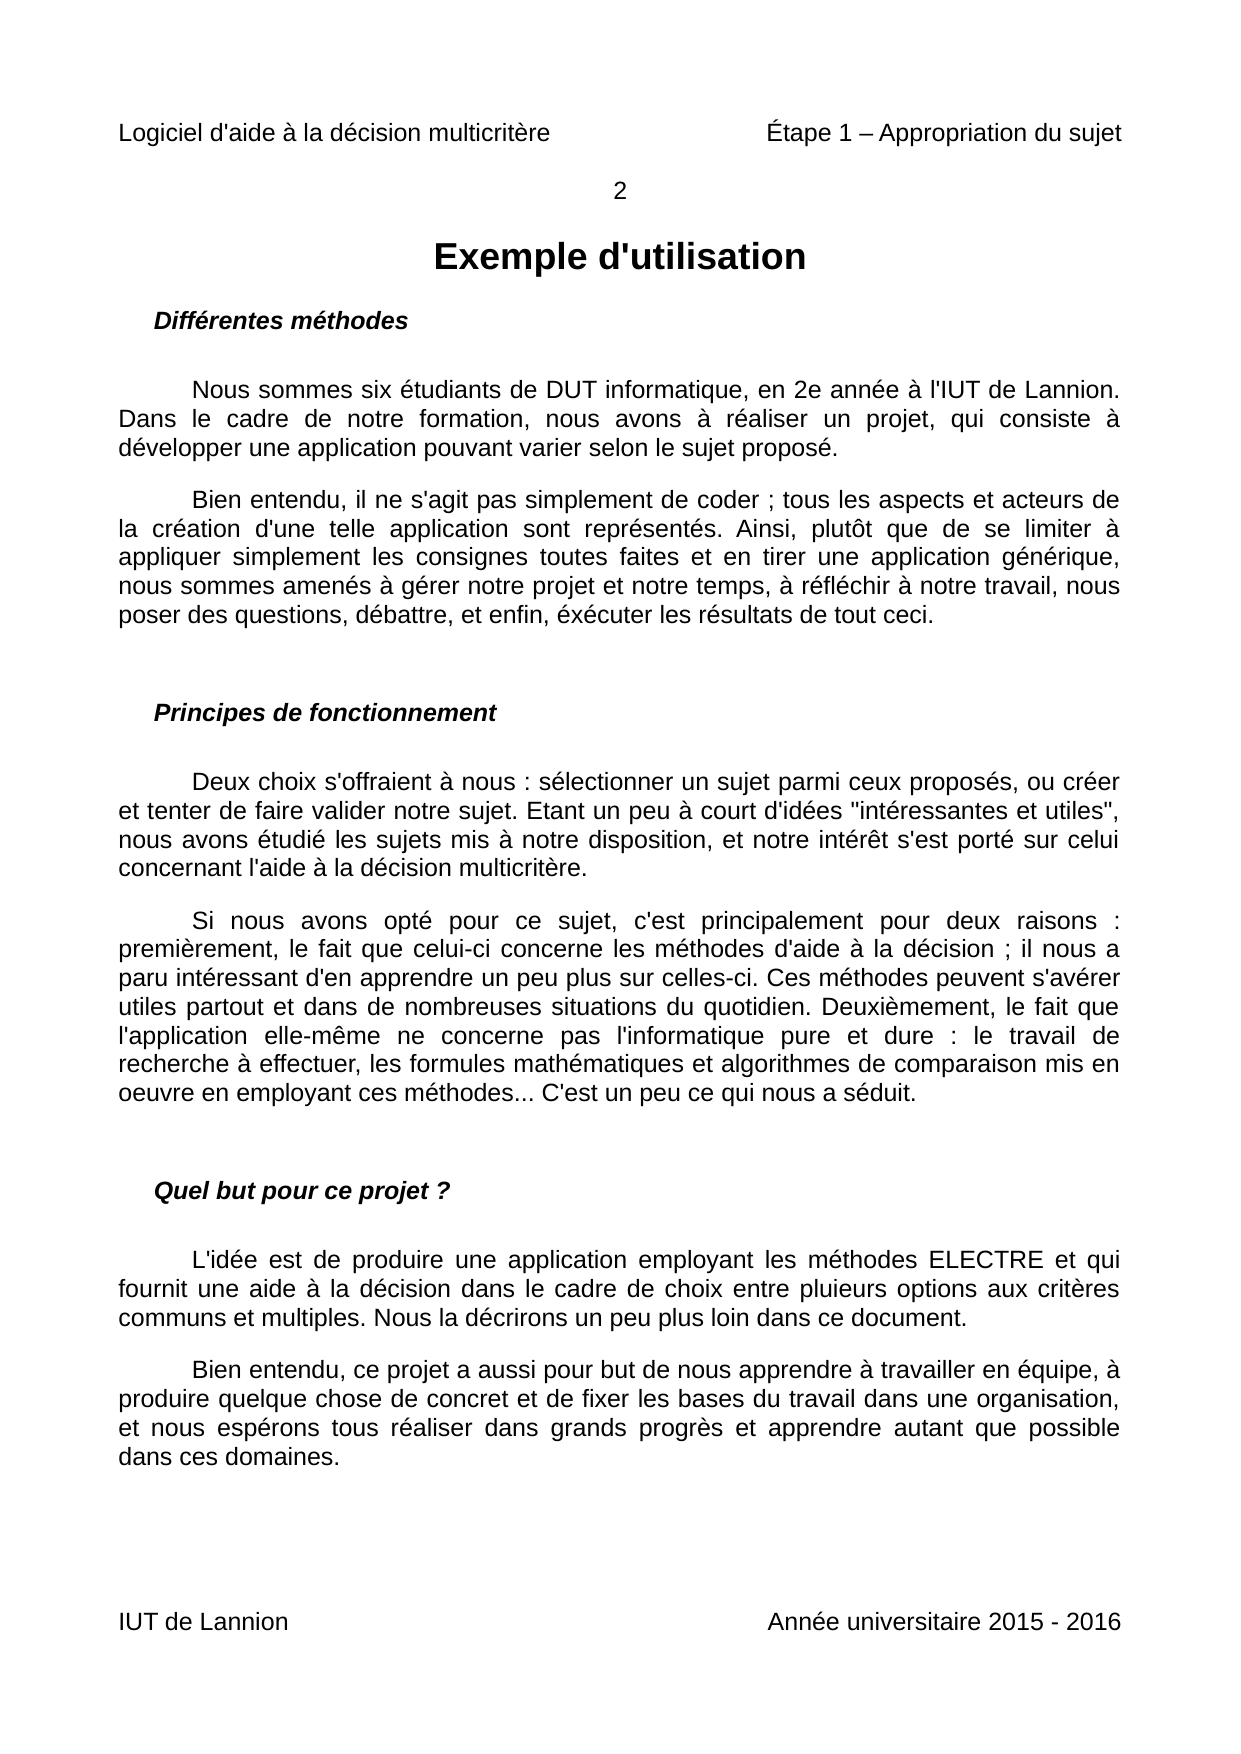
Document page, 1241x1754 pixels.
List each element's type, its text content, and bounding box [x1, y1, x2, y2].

text Exemple d'utilisation [118, 234, 1122, 277]
text Différentes méthodes [153, 306, 1122, 334]
text Bien entendu, ce projet a aussi pour but de nous apprendre à travailler en équipe, à produire quelque chose de concret et de fixer les bases du travail dans une organisation, et nous espérons tous réaliser dans grands progrès et apprendre autant que possible dans ces domaines. [118, 1355, 1122, 1470]
text Quel but pour ce projet ? [153, 1176, 1122, 1205]
text Deux choix s'offraient à nous : sélectionner un sujet parmi ceux proposés, ou créer et tenter de faire valider notre sujet. Etant un peu à court d'idées "intéressantes et utiles", nous avons étudié les sujets mis à notre disposition, et notre intérêt s'est porté sur celui concernant l'aide à la décision multicritère. [118, 767, 1122, 882]
text Si nous avons opté pour ce sujet, c'est principalement pour deux raisons : premièrement, le fait que celui-ci concerne les méthodes d'aide à la décision ; il nous a paru intéressant d'en apprendre un peu plus sur celles-ci. Ces méthodes peuvent s'avérer utiles partout et dans de nombreuses situations du quotidien. Deuxièmement, le fait que l'application elle-même ne concerne pas l'informatique pure et dure : le travail de recherche à effectuer, les formules mathématiques et algorithmes de comparaison mis en oeuvre en employant ces méthodes... C'est un peu ce qui nous a séduit. [118, 906, 1122, 1107]
text Nous sommes six étudiants de DUT informatique, en 2e année à l'IUT de Lannion. Dans le cadre de notre formation, nous avons à réaliser un projet, qui consiste à développer une application pouvant varier selon le sujet proposé. [118, 375, 1122, 461]
text Bien entendu, il ne s'agit pas simplement de coder ; tous les aspects et acteurs de la création d'une telle application sont représentés. Ainsi, plutôt que de se limiter à appliquer simplement les consignes toutes faites et en tirer une application générique, nous sommes amenés à gérer notre projet et notre temps, à réfléchir à notre travail, nous poser des questions, débattre, et enfin, éxécuter les résultats de tout ceci. [118, 485, 1122, 628]
text 2 [118, 176, 1122, 205]
text Principes de fonctionnement [153, 698, 1122, 727]
text L'idée est de produire une application employant les méthodes ELECTRE et qui fournit une aide à la décision dans le cadre de choix entre pluieurs options aux critères communs et multiples. Nous la décrirons un peu plus loin dans ce document. [118, 1245, 1122, 1332]
